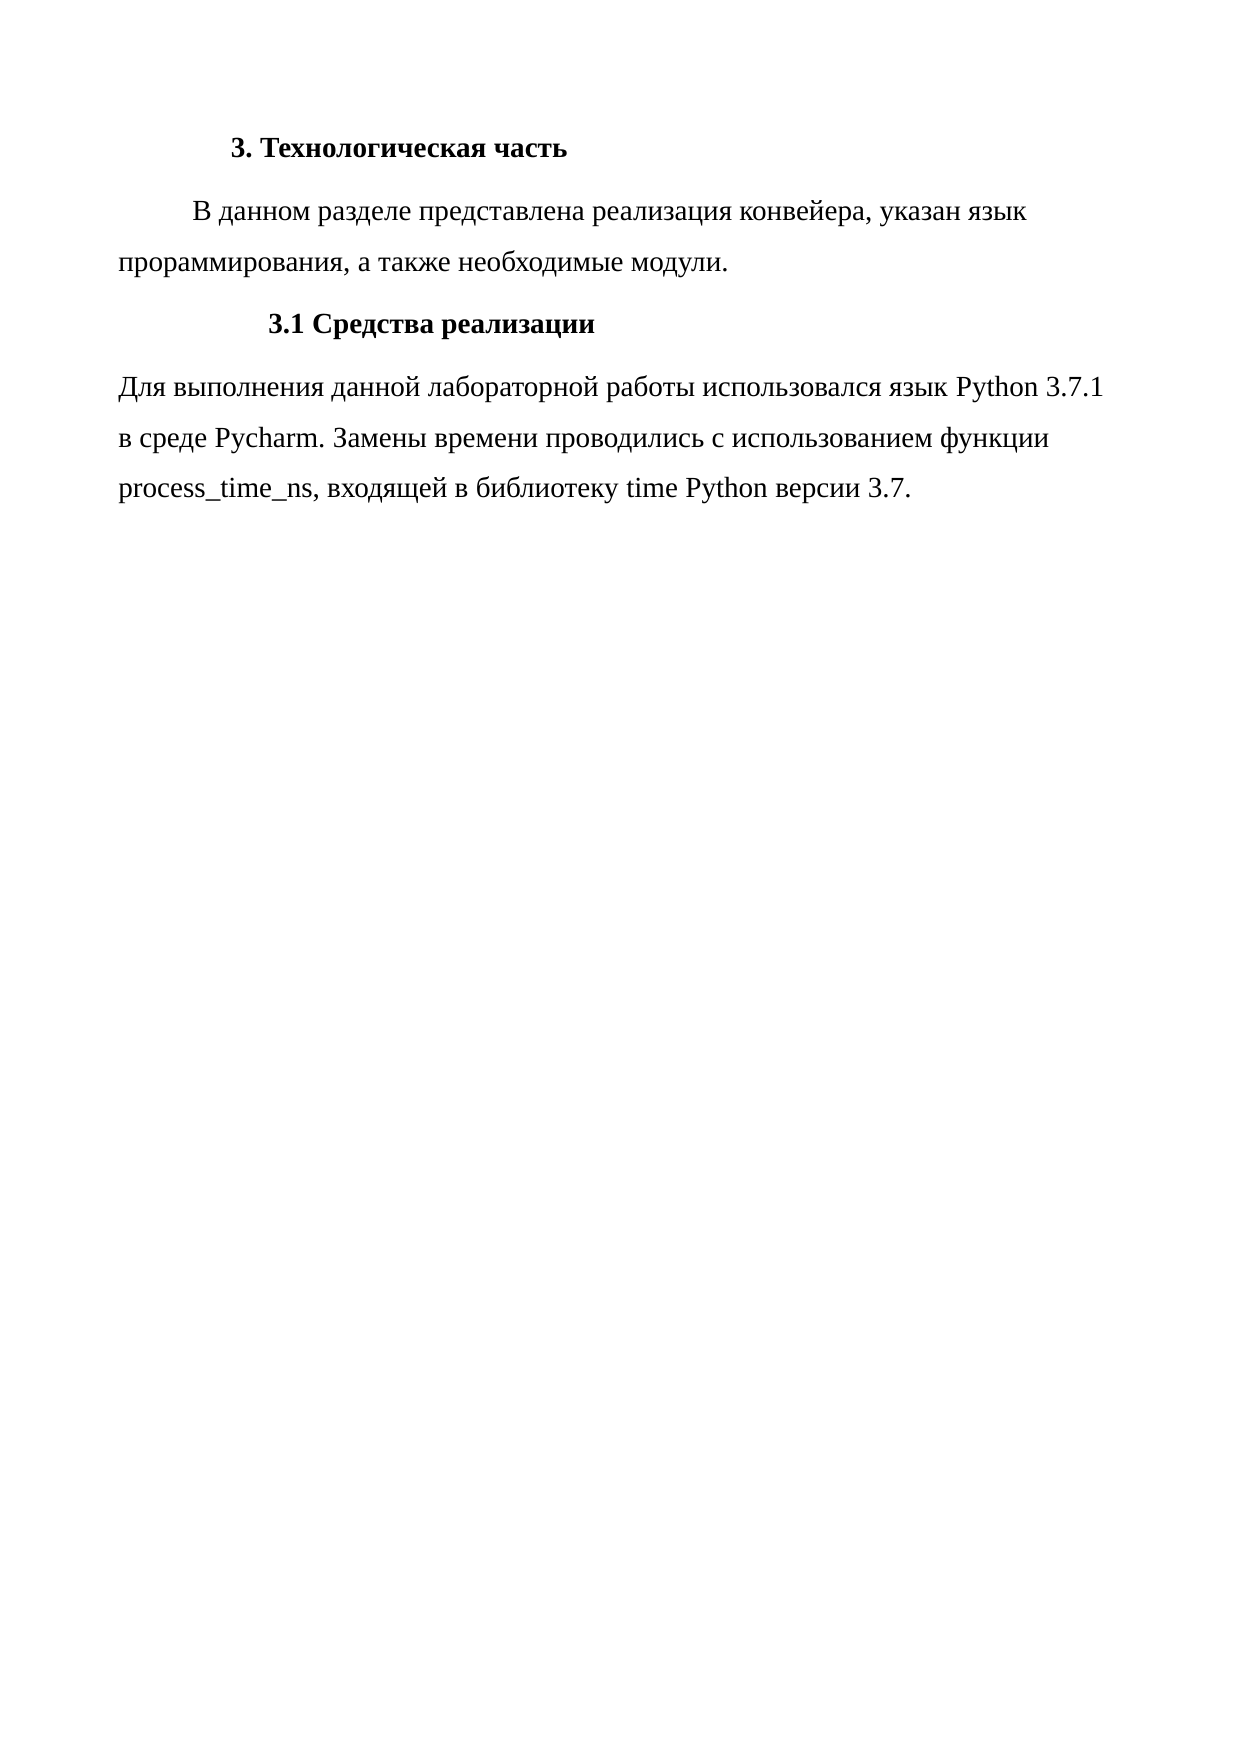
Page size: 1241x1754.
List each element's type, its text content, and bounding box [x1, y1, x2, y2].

list 3.1 Средства реализации [231, 307, 1122, 340]
list 3. Технологическая часть [193, 131, 1122, 164]
text Для выполнения данной лабораторной работы использовался язык Python 3.7.1 в среде Pycharm. Замены времени проводились с использованием функции process_time_ns, входящей в библиотеку time Python версии 3.7. [118, 369, 1122, 503]
text В данном разделе представлена реализация конвейера, указан язык прораммирования, а также необходимые модули. [118, 193, 1122, 277]
